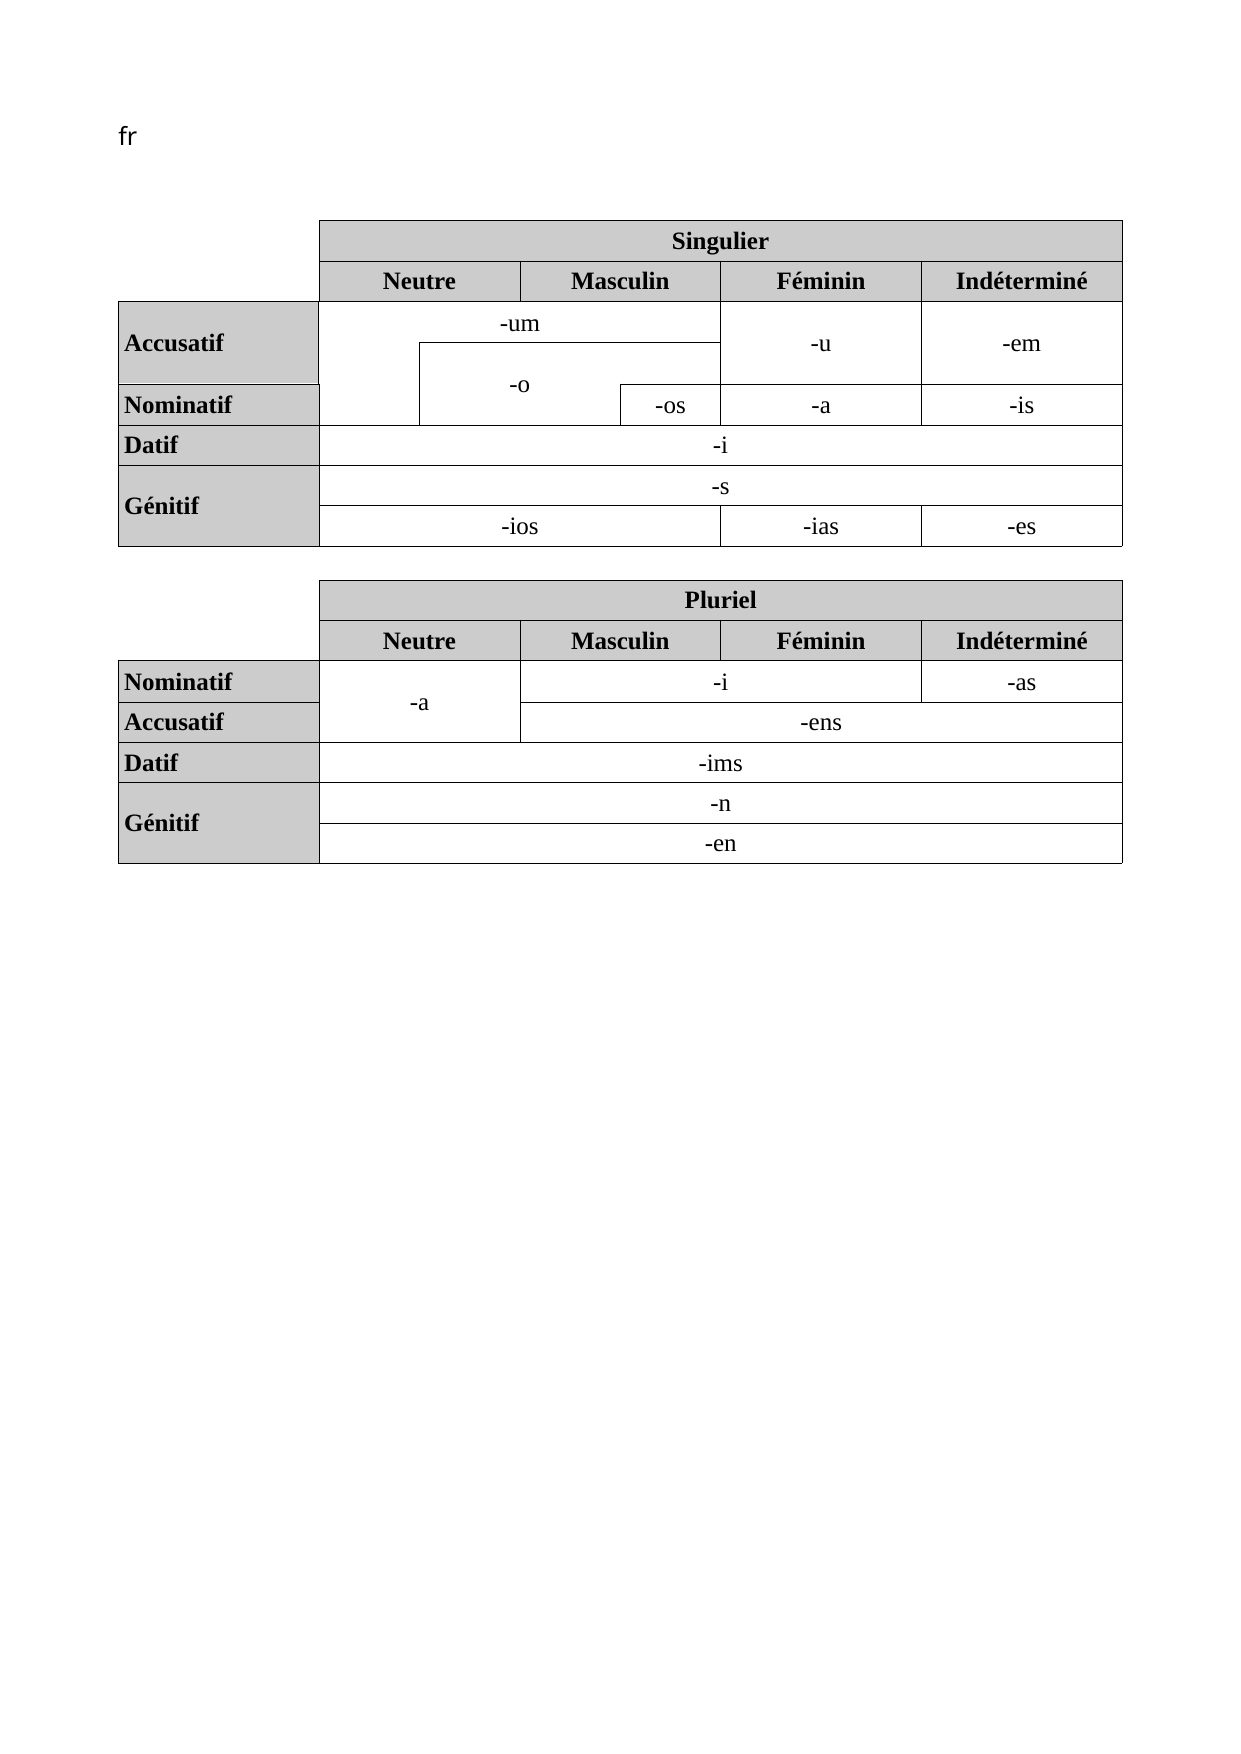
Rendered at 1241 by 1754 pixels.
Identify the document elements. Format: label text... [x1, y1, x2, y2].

text fr [118, 118, 1122, 152]
table_cell Féminin [721, 621, 921, 660]
table_header [118, 220, 319, 261]
table_cell -en [320, 824, 1122, 863]
table_cell Datif [119, 743, 319, 782]
table_cell -os [621, 385, 720, 425]
table_cell Génitif [119, 466, 319, 546]
table_cell Accusatif [119, 302, 318, 383]
table_cell Accusatif [119, 703, 319, 742]
table_cell [118, 261, 319, 301]
table_cell Nominatif [119, 661, 319, 702]
table_cell Génitif [119, 783, 319, 863]
table_cell Masculin [521, 621, 720, 660]
table_cell -i [521, 661, 921, 702]
table_cell -n [320, 783, 1122, 823]
table_cell -um [319, 302, 720, 342]
table_cell -ias [721, 506, 921, 546]
table_cell -o [420, 343, 620, 425]
table_cell Datif [119, 426, 319, 465]
table_cell -a [320, 661, 520, 742]
table_cell -ims [320, 743, 1122, 782]
table_cell Féminin [721, 262, 921, 301]
table_cell -is [922, 385, 1122, 425]
table_cell Indéterminé [922, 262, 1122, 301]
table_cell [319, 342, 419, 383]
table_cell -i [320, 426, 1122, 465]
table_cell [320, 384, 419, 425]
table_header Singulier [320, 221, 1122, 261]
table_cell -ens [521, 703, 1122, 742]
table_cell -as [922, 661, 1122, 702]
table_cell [118, 620, 319, 660]
table_cell -a [721, 385, 921, 425]
table_cell Neutre [320, 262, 520, 301]
table_header [118, 580, 319, 620]
table_cell -es [922, 506, 1122, 546]
table_cell Nominatif [119, 385, 319, 425]
table_cell -s [320, 466, 1122, 505]
table_cell [620, 343, 720, 383]
table_cell -em [922, 302, 1122, 383]
table_cell Neutre [320, 621, 520, 660]
table_header Pluriel [320, 581, 1122, 620]
table_cell Masculin [521, 262, 720, 301]
table_cell -u [721, 302, 921, 383]
table_cell -ios [320, 506, 720, 546]
table_cell Indéterminé [922, 621, 1122, 660]
